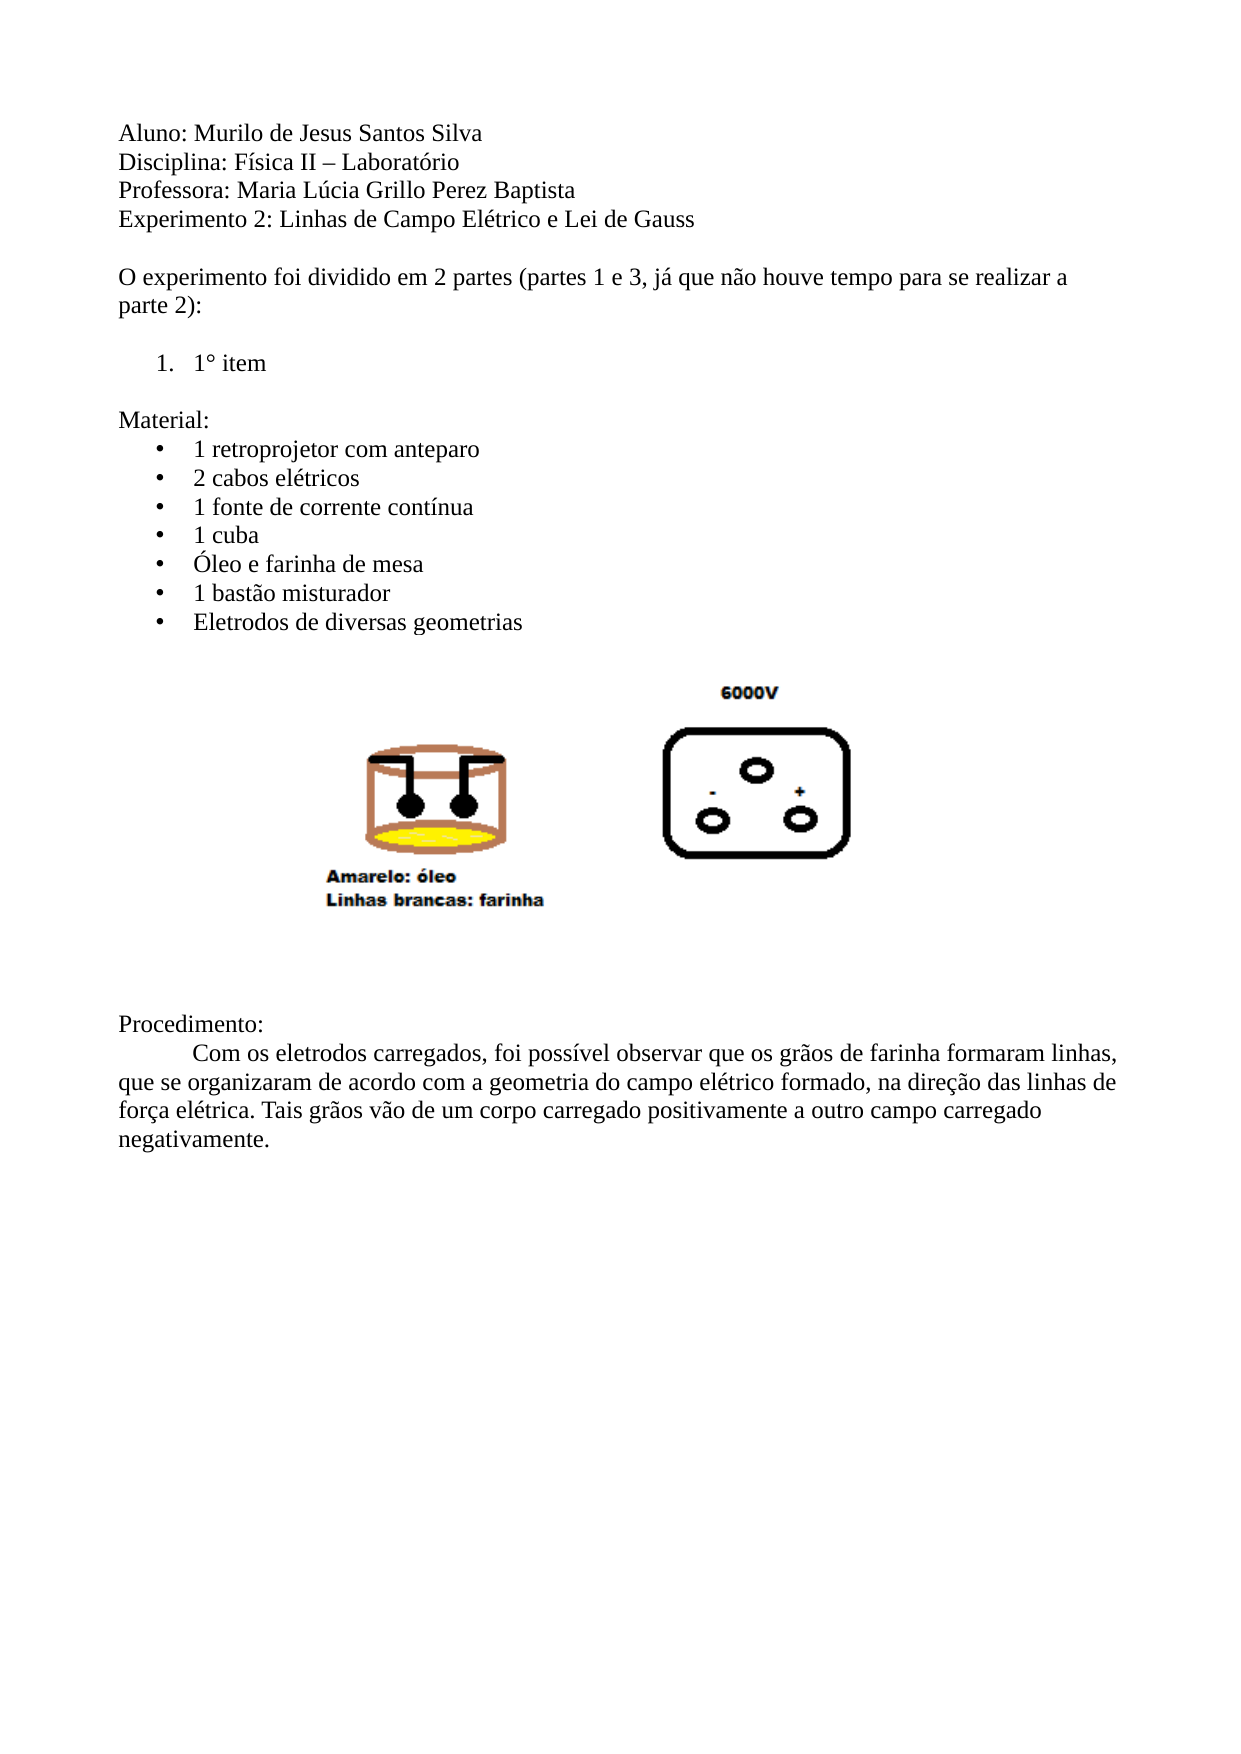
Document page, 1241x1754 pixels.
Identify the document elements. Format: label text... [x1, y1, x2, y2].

text Professora: Maria Lúcia Grillo Perez Baptista [118, 176, 1122, 204]
text Material: [118, 406, 1122, 434]
list 1 cuba [156, 521, 1122, 549]
list 1 retroprojetor com anteparo [156, 434, 1122, 463]
text O experimento foi dividido em 2 partes (partes 1 e 3, já que não houve tempo para se realizar a parte 2): [118, 262, 1122, 319]
list Eletrodos de diversas geometrias [156, 607, 1122, 636]
text Com os eletrodos carregados, foi possível observar que os grãos de farinha formaram linhas, que se organizaram de acordo com a geometria do campo elétrico formado, na direção das linhas de força elétrica. Tais grãos vão de um corpo carregado positivamente a outro campo carregado negativamente. [118, 1038, 1122, 1153]
text Procedimento: [118, 1009, 1122, 1038]
list Óleo e farinha de mesa [156, 549, 1122, 578]
picture [292, 635, 948, 955]
text Aluno: Murilo de Jesus Santos Silva [118, 118, 1122, 147]
list 1 fonte de corrente contínua [156, 492, 1122, 521]
list 1° item [156, 348, 1122, 377]
text Experimento 2: Linhas de Campo Elétrico e Lei de Gauss [118, 204, 1122, 233]
list 1 bastão misturador [156, 578, 1122, 607]
text Disciplina: Física II – Laboratório [118, 147, 1122, 176]
list 2 cabos elétricos [156, 463, 1122, 492]
